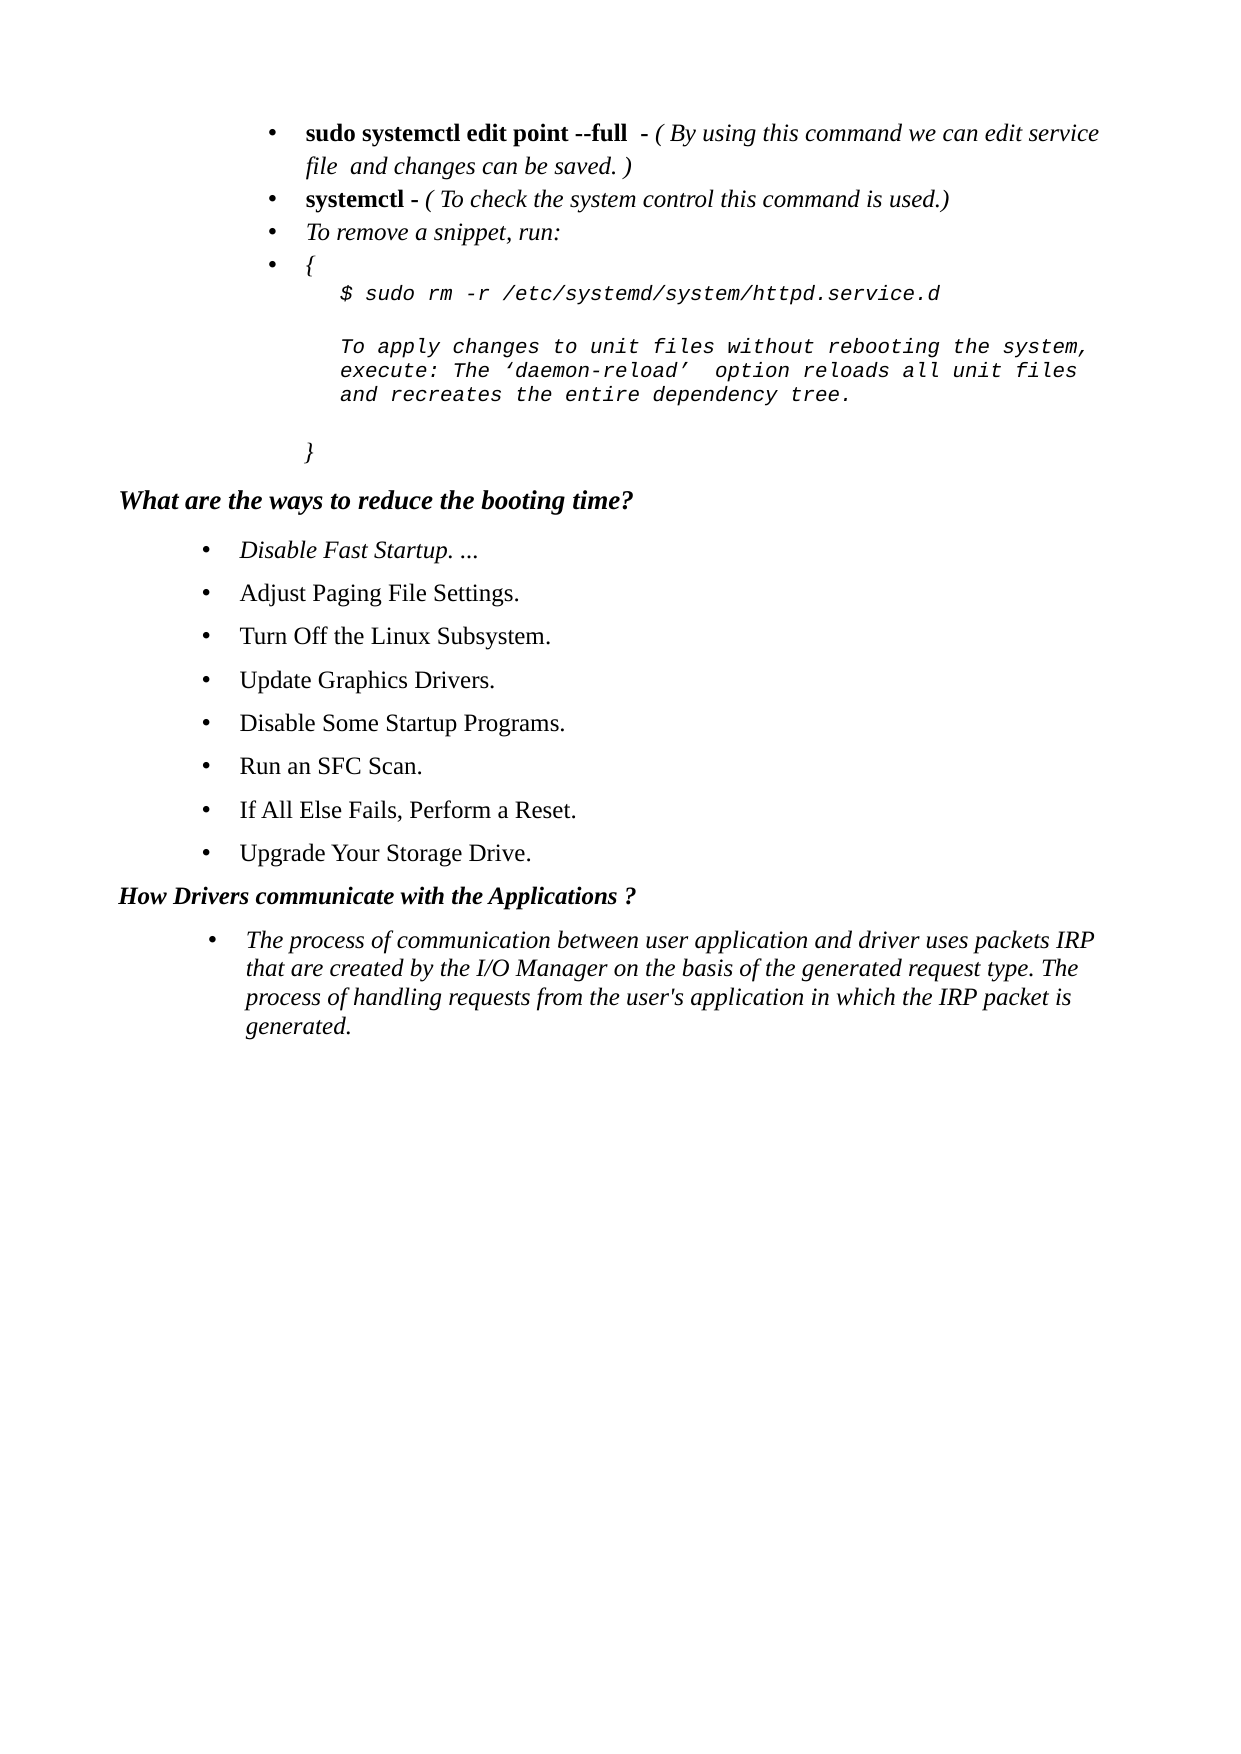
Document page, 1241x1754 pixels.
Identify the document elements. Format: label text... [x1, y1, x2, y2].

text $ sudo rm -r /etc/systemd/system/httpd.service.d [118, 283, 1122, 307]
text } [118, 437, 1122, 466]
list Adjust Paging File Settings. [202, 578, 1122, 607]
text To apply changes to unit files without rebooting the system, execute: The ‘daemon-reload’ option reloads all unit files and recreates the entire dependency tree. [118, 336, 1122, 407]
list The process of communication between user application and driver uses packets IRP that are created by the I/O Manager on the basis of the generated request type. The process of handling requests from the user's application in which the IRP packet is generated. [208, 925, 1122, 1040]
list Turn Off the Linux Subsystem. [202, 621, 1122, 650]
list To remove a snippet, run: [268, 217, 1122, 246]
text How Drivers communicate with the Applications ? [118, 881, 1122, 910]
list Update Graphics Drivers. [202, 665, 1122, 693]
list If All Else Fails, Perform a Reset. [202, 795, 1122, 823]
list systemctl - ( To check the system control this command is used.) [268, 184, 1122, 213]
list { [268, 250, 1122, 279]
list Upgrade Your Storage Drive. [202, 838, 1122, 867]
list Disable Fast Startup. ... [202, 535, 1122, 563]
list Disable Some Startup Programs. [202, 708, 1122, 737]
text What are the ways to reduce the booting time? [118, 484, 1122, 516]
list Run an SFC Scan. [202, 751, 1122, 780]
list sudo systemctl edit point --full - ( By using this command we can edit service file and changes can be saved. ) [268, 118, 1122, 180]
